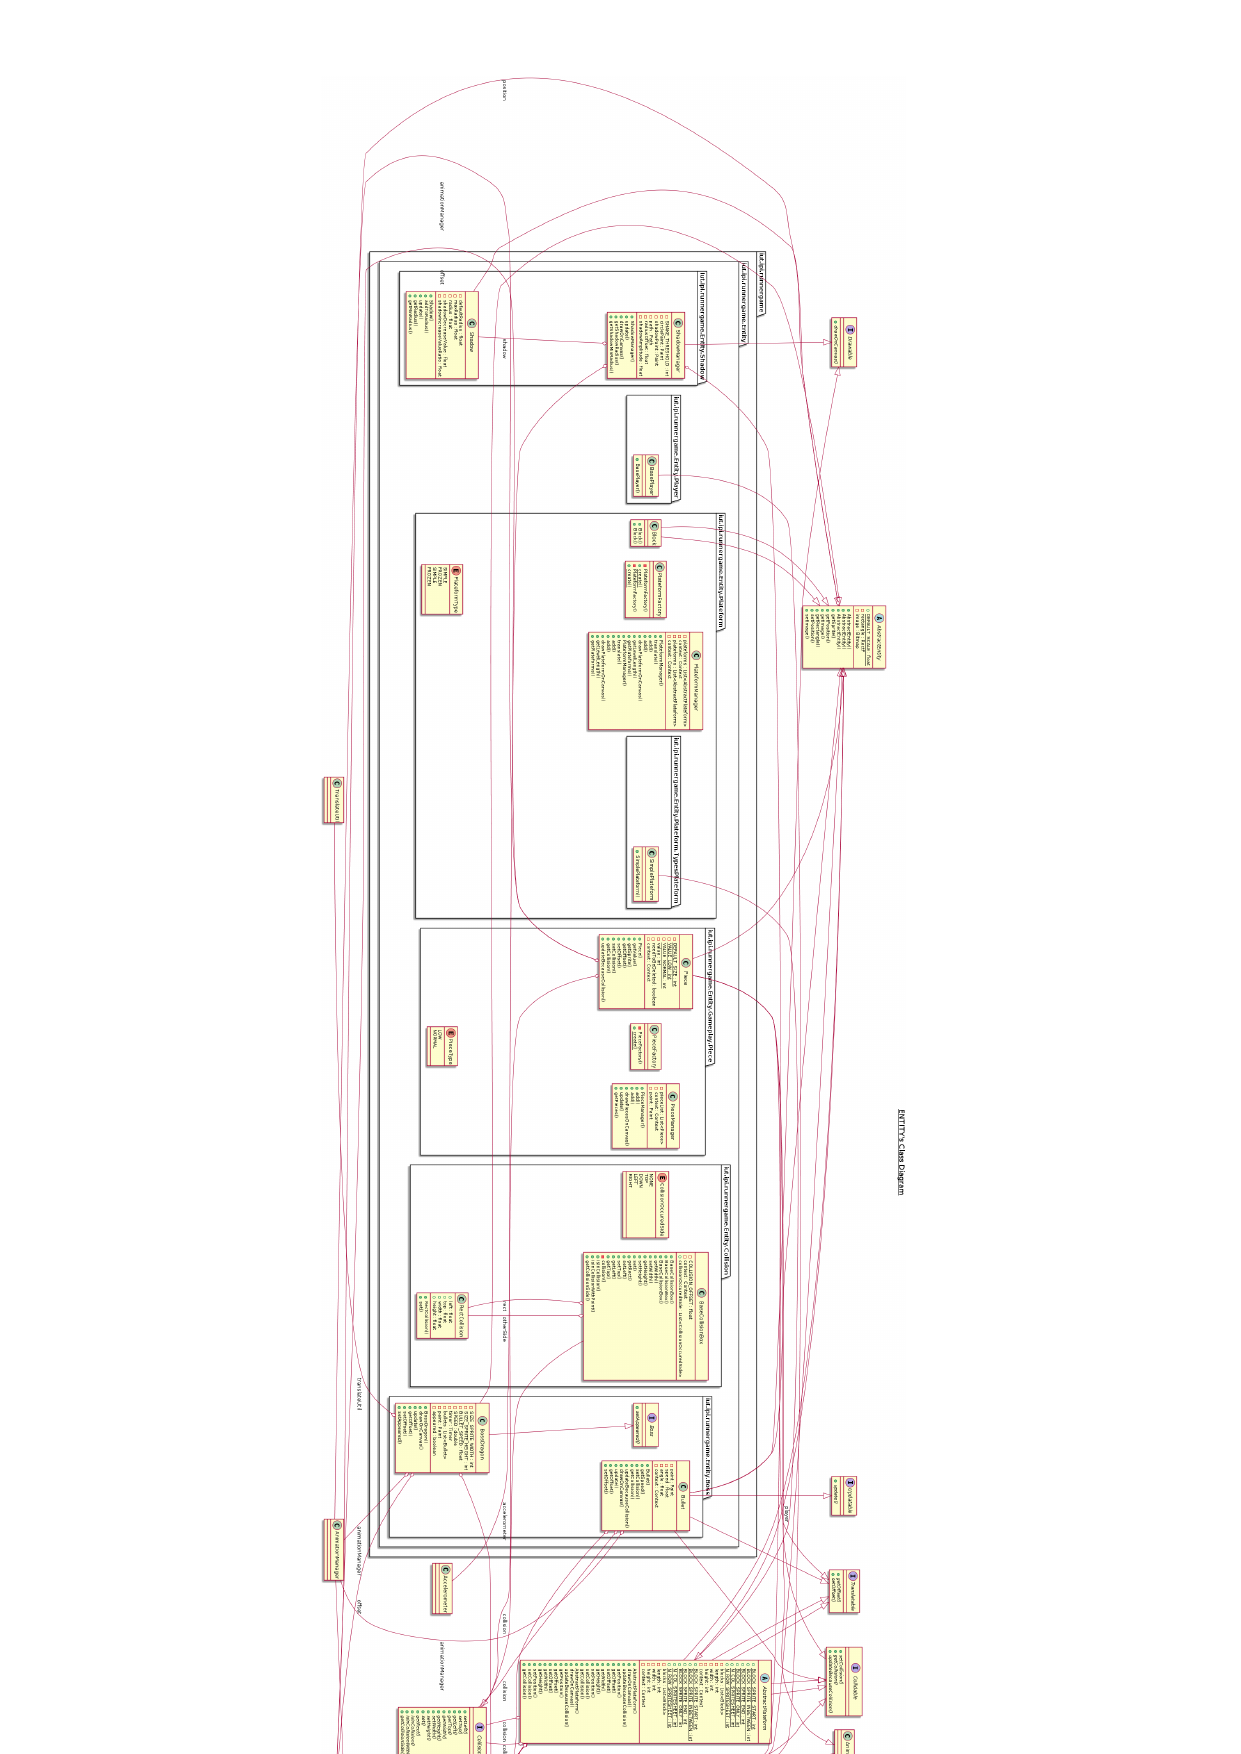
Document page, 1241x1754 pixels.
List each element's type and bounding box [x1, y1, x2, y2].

picture [320, 76, 906, 1754]
